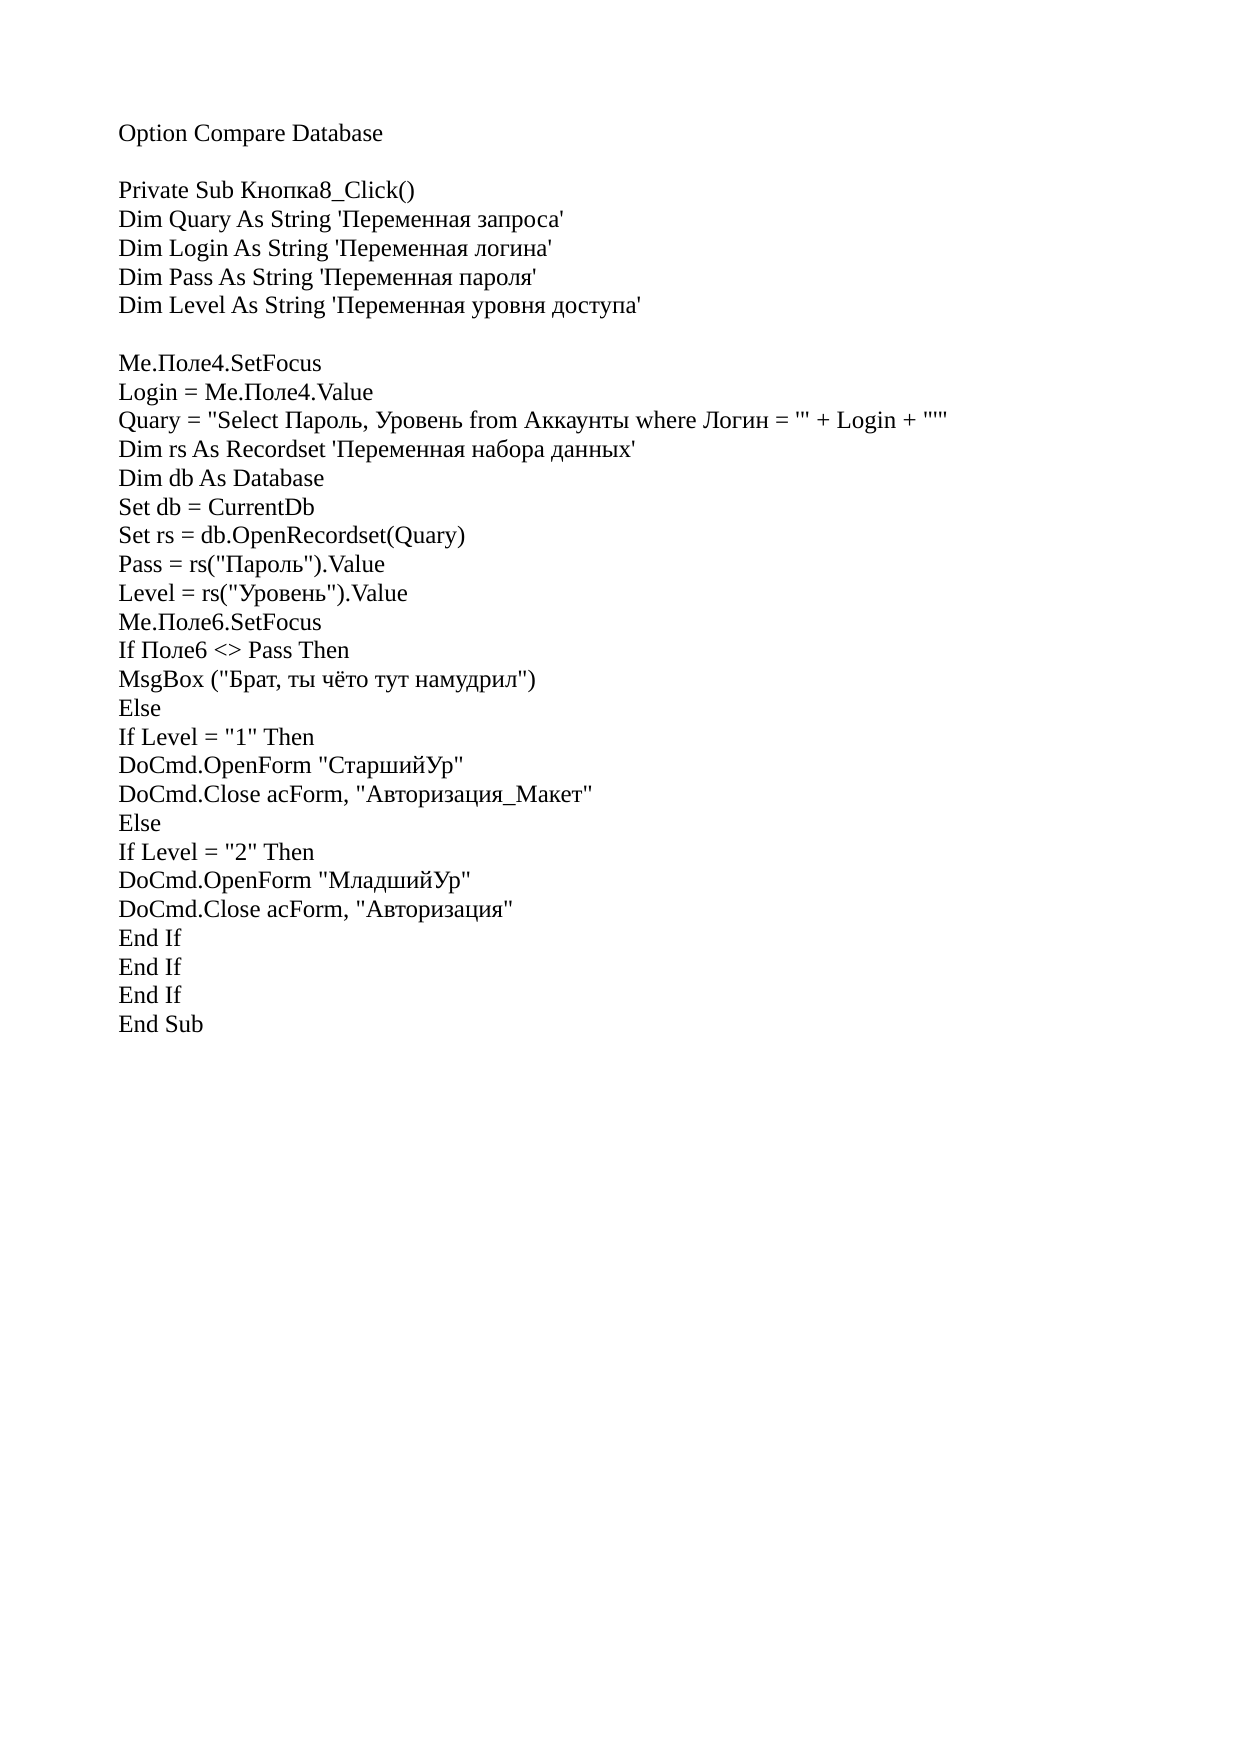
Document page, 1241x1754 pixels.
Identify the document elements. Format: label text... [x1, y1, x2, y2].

text If Level = "2" Then [118, 837, 1122, 866]
text End If [118, 981, 1122, 1009]
text Me.Поле4.SetFocus [118, 348, 1122, 377]
text DoCmd.OpenForm "СтаршийУр" [118, 751, 1122, 779]
text Dim Level As String 'Переменная уровня доступа' [118, 291, 1122, 319]
text End Sub [118, 1009, 1122, 1038]
text Quary = "Select Пароль, Уровень from Аккаунты where Логин = '" + Login + "'" [118, 406, 1122, 434]
text Me.Поле6.SetFocus [118, 607, 1122, 636]
text End If [118, 923, 1122, 952]
text Dim Quary As String 'Переменная запроса' [118, 204, 1122, 233]
text Set rs = db.OpenRecordset(Quary) [118, 521, 1122, 549]
text End If [118, 952, 1122, 981]
text Else [118, 693, 1122, 722]
text Private Sub Кнопка8_Click() [118, 176, 1122, 204]
text DoCmd.Close acForm, "Авторизация_Макет" [118, 779, 1122, 808]
text DoCmd.Close acForm, "Авторизация" [118, 894, 1122, 923]
text Level = rs("Уровень").Value [118, 578, 1122, 607]
text Set db = CurrentDb [118, 492, 1122, 521]
text Pass = rs("Пароль").Value [118, 549, 1122, 578]
text DoCmd.OpenForm "МладшийУр" [118, 866, 1122, 894]
text Login = Me.Поле4.Value [118, 377, 1122, 406]
text Dim Pass As String 'Переменная пароля' [118, 262, 1122, 291]
text Dim rs As Recordset 'Переменная набора данных' [118, 434, 1122, 463]
text Dim db As Database [118, 463, 1122, 492]
text Option Compare Database [118, 118, 1122, 147]
text MsgBox ("Брат, ты чёто тут намудрил") [118, 664, 1122, 693]
text Dim Login As String 'Переменная логина' [118, 233, 1122, 262]
text Else [118, 808, 1122, 837]
text If Поле6 <> Pass Then [118, 636, 1122, 664]
text If Level = "1" Then [118, 722, 1122, 751]
